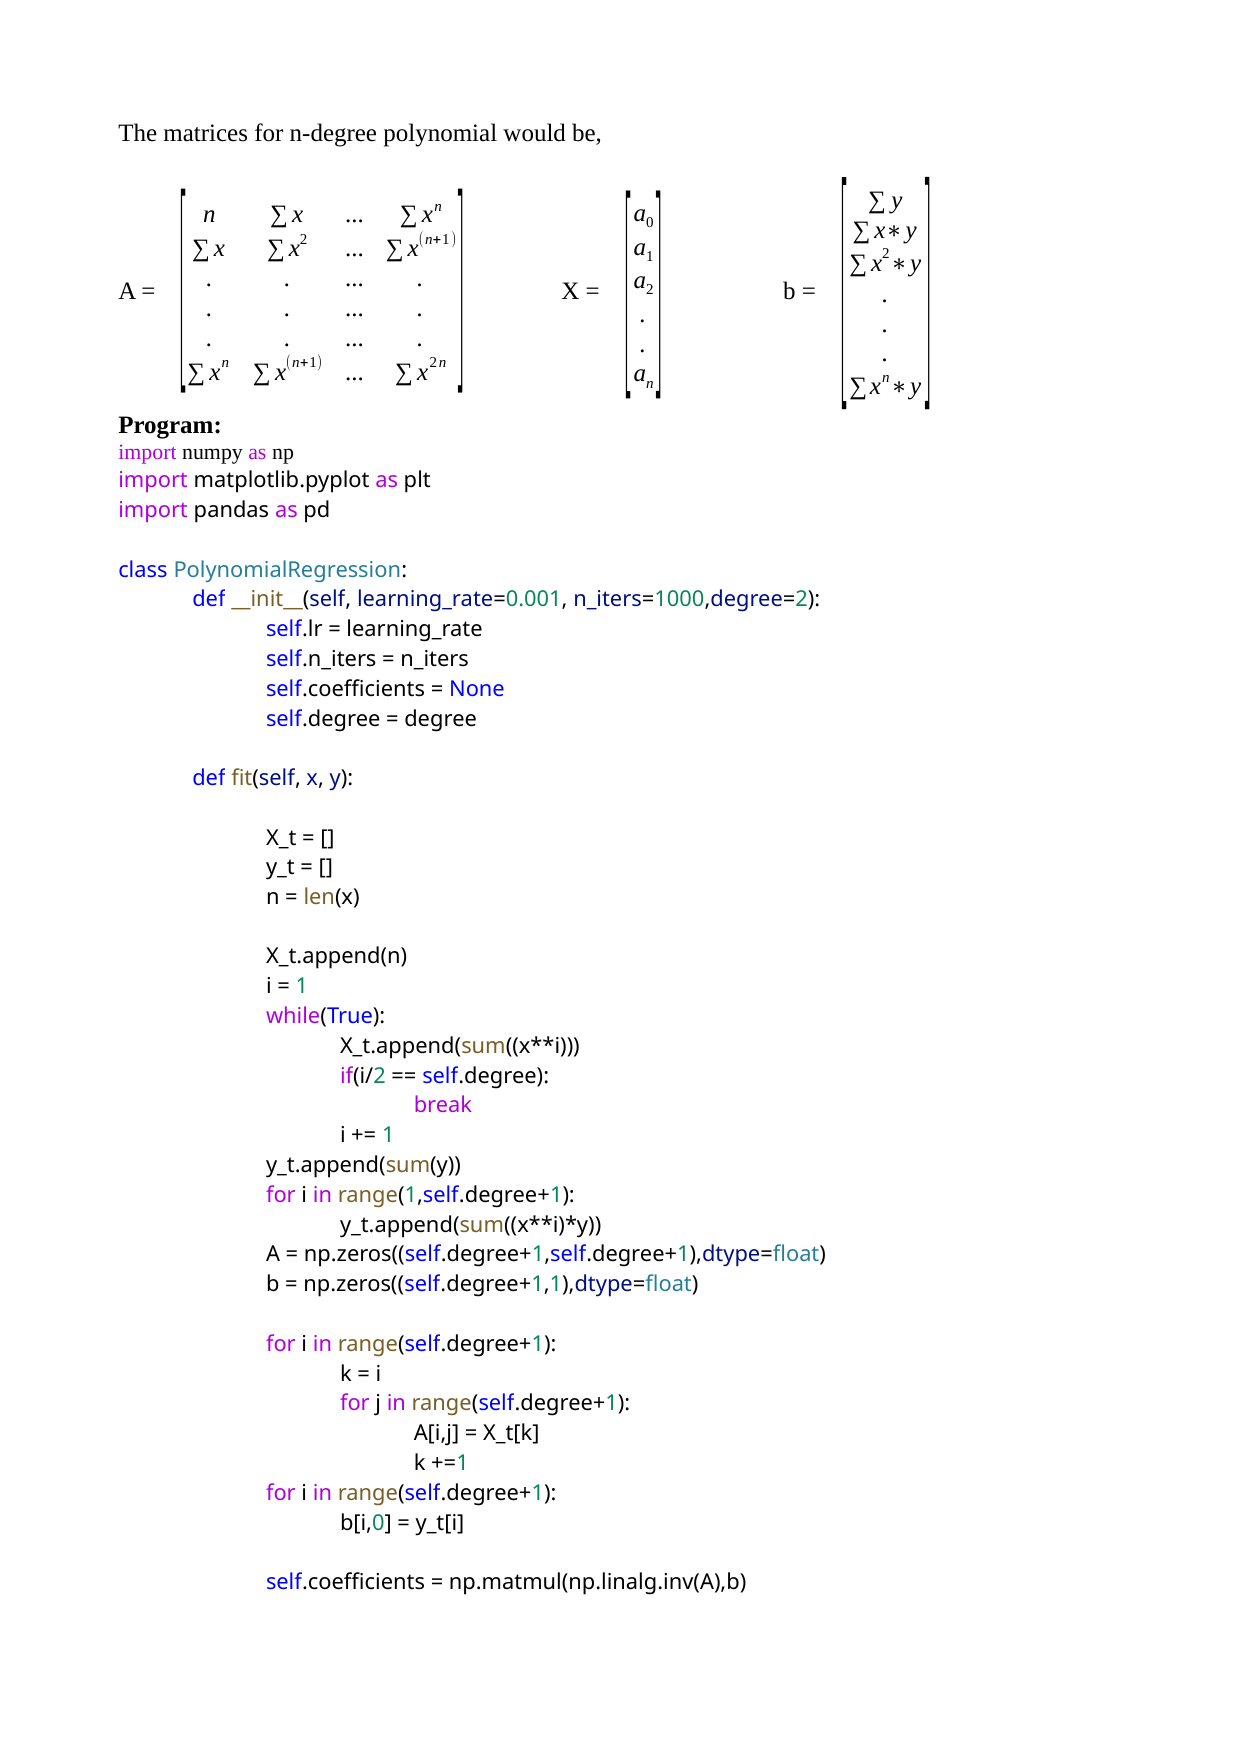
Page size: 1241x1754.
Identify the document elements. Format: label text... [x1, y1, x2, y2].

text X_t = [] [118, 821, 1122, 851]
text The matrices for n-degree polynomial would be, [118, 118, 1122, 147]
text y_t.append(sum(y)) [118, 1149, 1122, 1179]
text break [118, 1089, 1122, 1119]
text i += 1 [118, 1119, 1122, 1149]
text A[i,j] = X_t[k] [118, 1417, 1122, 1447]
text while(True): [118, 1000, 1122, 1030]
text self.coefficients = np.matmul(np.linalg.inv(A),b) [118, 1566, 1122, 1596]
text X_t.append(n) [118, 941, 1122, 970]
text for i in range(1,self.degree+1): [118, 1179, 1122, 1209]
text self.n_iters = n_iters [118, 643, 1122, 673]
text b = np.zeros((self.degree+1,1),dtype=float) [118, 1268, 1122, 1298]
text for i in range(self.degree+1): [118, 1328, 1122, 1357]
text A = np.zeros((self.degree+1,self.degree+1),dtype=float) [118, 1238, 1122, 1268]
text y_t.append(sum((x**i)*y)) [118, 1209, 1122, 1238]
text for i in range(self.degree+1): [118, 1477, 1122, 1506]
text self.lr = learning_rate [118, 613, 1122, 643]
text A = X = b = [118, 176, 1122, 410]
text i = 1 [118, 970, 1122, 1000]
text self.coefficients = None [118, 673, 1122, 702]
text import numpy as np [118, 439, 1122, 464]
text X_t.append(sum((x**i))) [118, 1030, 1122, 1060]
text import pandas as pd [118, 494, 1122, 524]
text b[i,0] = y_t[i] [118, 1506, 1122, 1536]
text Program: [118, 410, 1122, 439]
text k +=1 [118, 1447, 1122, 1477]
text class PolynomialRegression: [118, 553, 1122, 583]
text y_t = [] [118, 851, 1122, 881]
text def fit(self, x, y): [118, 762, 1122, 792]
text self.degree = degree [118, 702, 1122, 732]
text k = i [118, 1357, 1122, 1387]
text if(i/2 == self.degree): [118, 1060, 1122, 1089]
text import matplotlib.pyplot as plt [118, 464, 1122, 494]
text for j in range(self.degree+1): [118, 1387, 1122, 1417]
text n = len(x) [118, 881, 1122, 911]
text def __init__(self, learning_rate=0.001, n_iters=1000,degree=2): [118, 583, 1122, 613]
